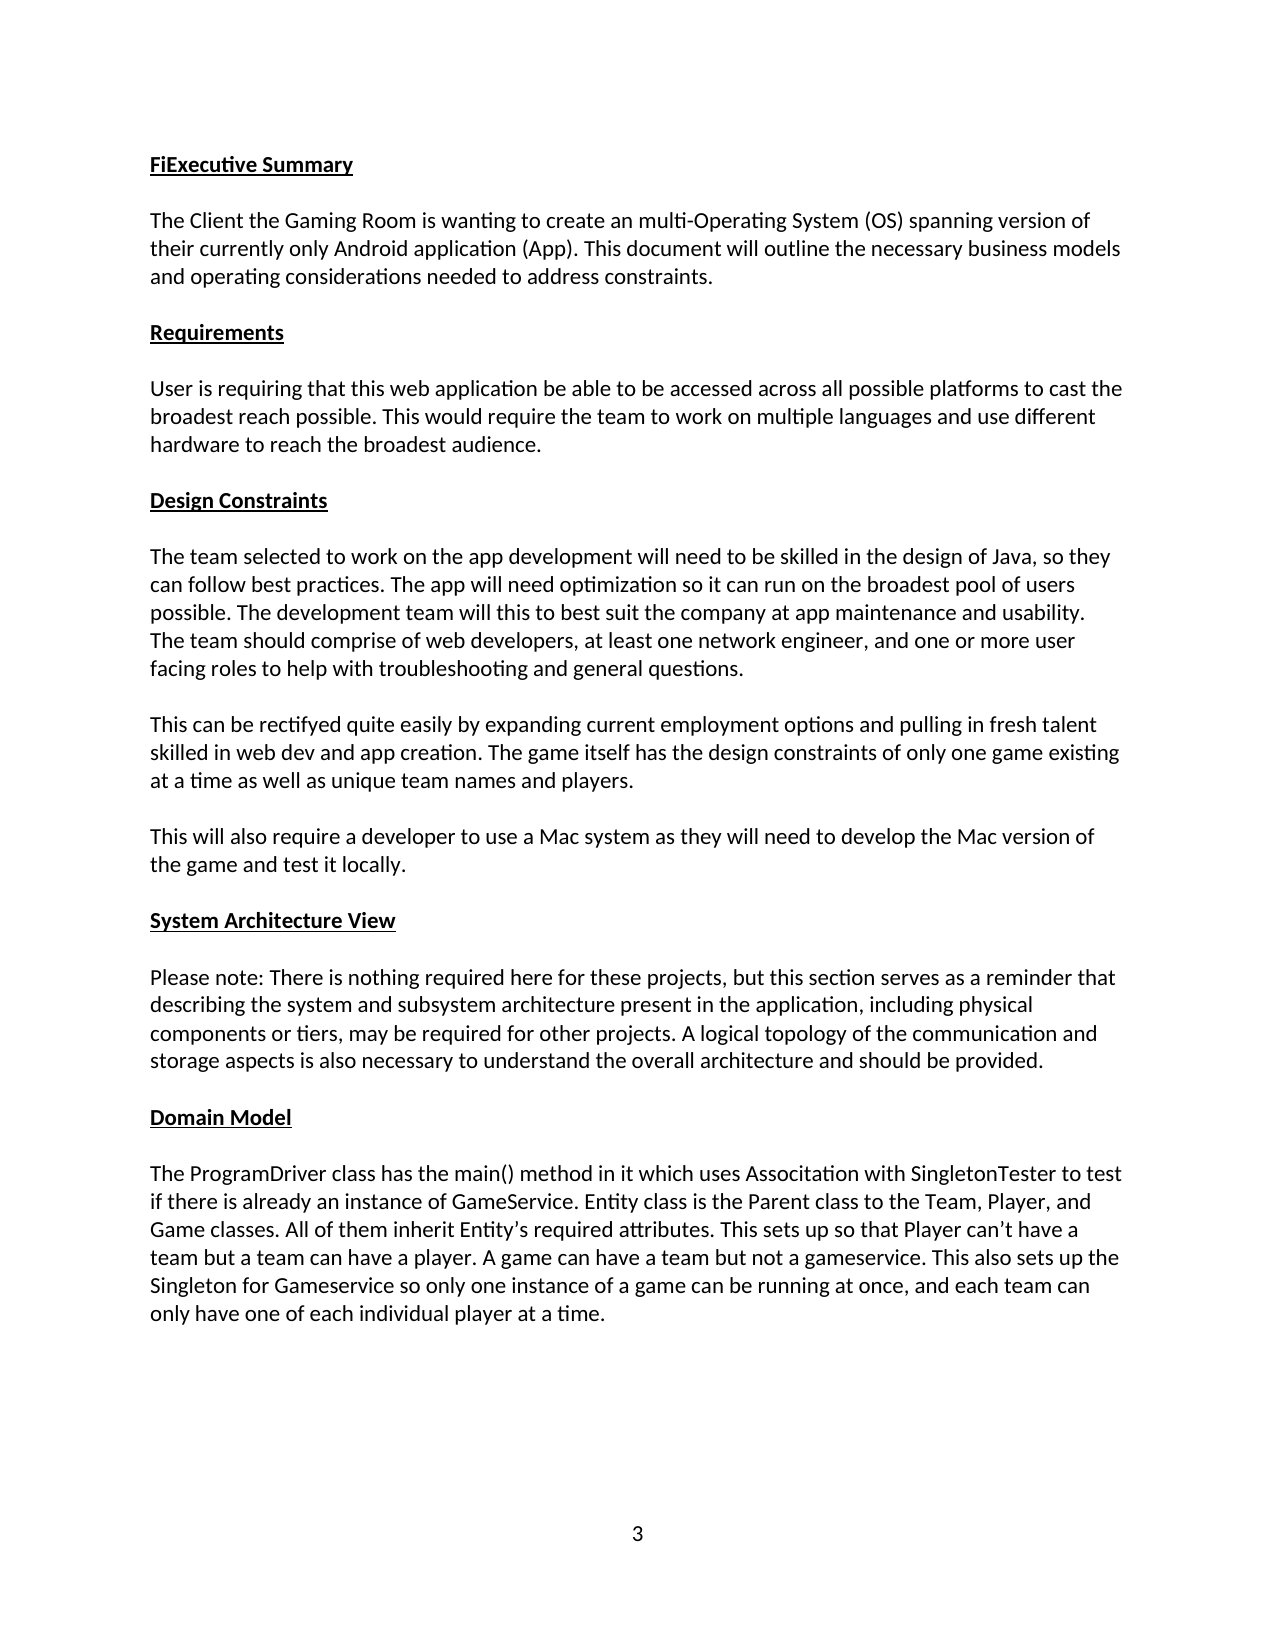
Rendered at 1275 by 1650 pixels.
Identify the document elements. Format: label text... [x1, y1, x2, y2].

text The ProgramDriver class has the main() method in it which uses Associtation with SingletonTester to test if there is already an instance of GameService. Entity class is the Parent class to the Team, Player, and Game classes. All of them inherit Entity’s required attributes. This sets up so that Player can’t have a team but a team can have a player. A game can have a team but not a gameservice. This also sets up the Singleton for Gameservice so only one instance of a game can be running at once, and each team can only have one of each individual player at a time. [150, 1159, 1125, 1327]
subtitle System Architecture View [150, 907, 1125, 934]
text Please note: There is nothing required here for these projects, but this section serves as a reminder that describing the system and subsystem architecture present in the application, including physical components or tiers, may be required for other projects. A logical topology of the communication and storage aspects is also necessary to understand the overall architecture and should be provided. [150, 963, 1125, 1075]
subtitle FiExecutive Summary [150, 150, 1125, 178]
text The Client the Gaming Room is wanting to create an multi-Operating System (OS) spanning version of their currently only Android application (App). This document will outline the necessary business models and operating considerations needed to address constraints. [150, 206, 1125, 290]
text This can be rectifyed quite easily by expanding current employment options and pulling in fresh talent skilled in web dev and app creation. The game itself has the design constraints of only one game existing at a time as well as unique team names and players. [150, 710, 1125, 794]
text This will also require a developer to use a Mac system as they will need to develop the Mac version of the game and test it locally. [150, 822, 1125, 878]
text The team selected to work on the app development will need to be skilled in the design of Java, so they can follow best practices. The app will need optimization so it can run on the broadest pool of users possible. The development team will this to best suit the company at app maintenance and usability. The team should comprise of web developers, at least one network engineer, and one or more user facing roles to help with troubleshooting and general questions. [150, 542, 1125, 682]
subtitle Domain Model [150, 1103, 1125, 1131]
subtitle Design Constraints [150, 486, 1125, 514]
text User is requiring that this web application be able to be accessed across all possible platforms to cast the broadest reach possible. This would require the team to work on multiple languages and use different hardware to reach the broadest audience. [150, 374, 1125, 458]
subtitle Requirements [150, 318, 1125, 346]
